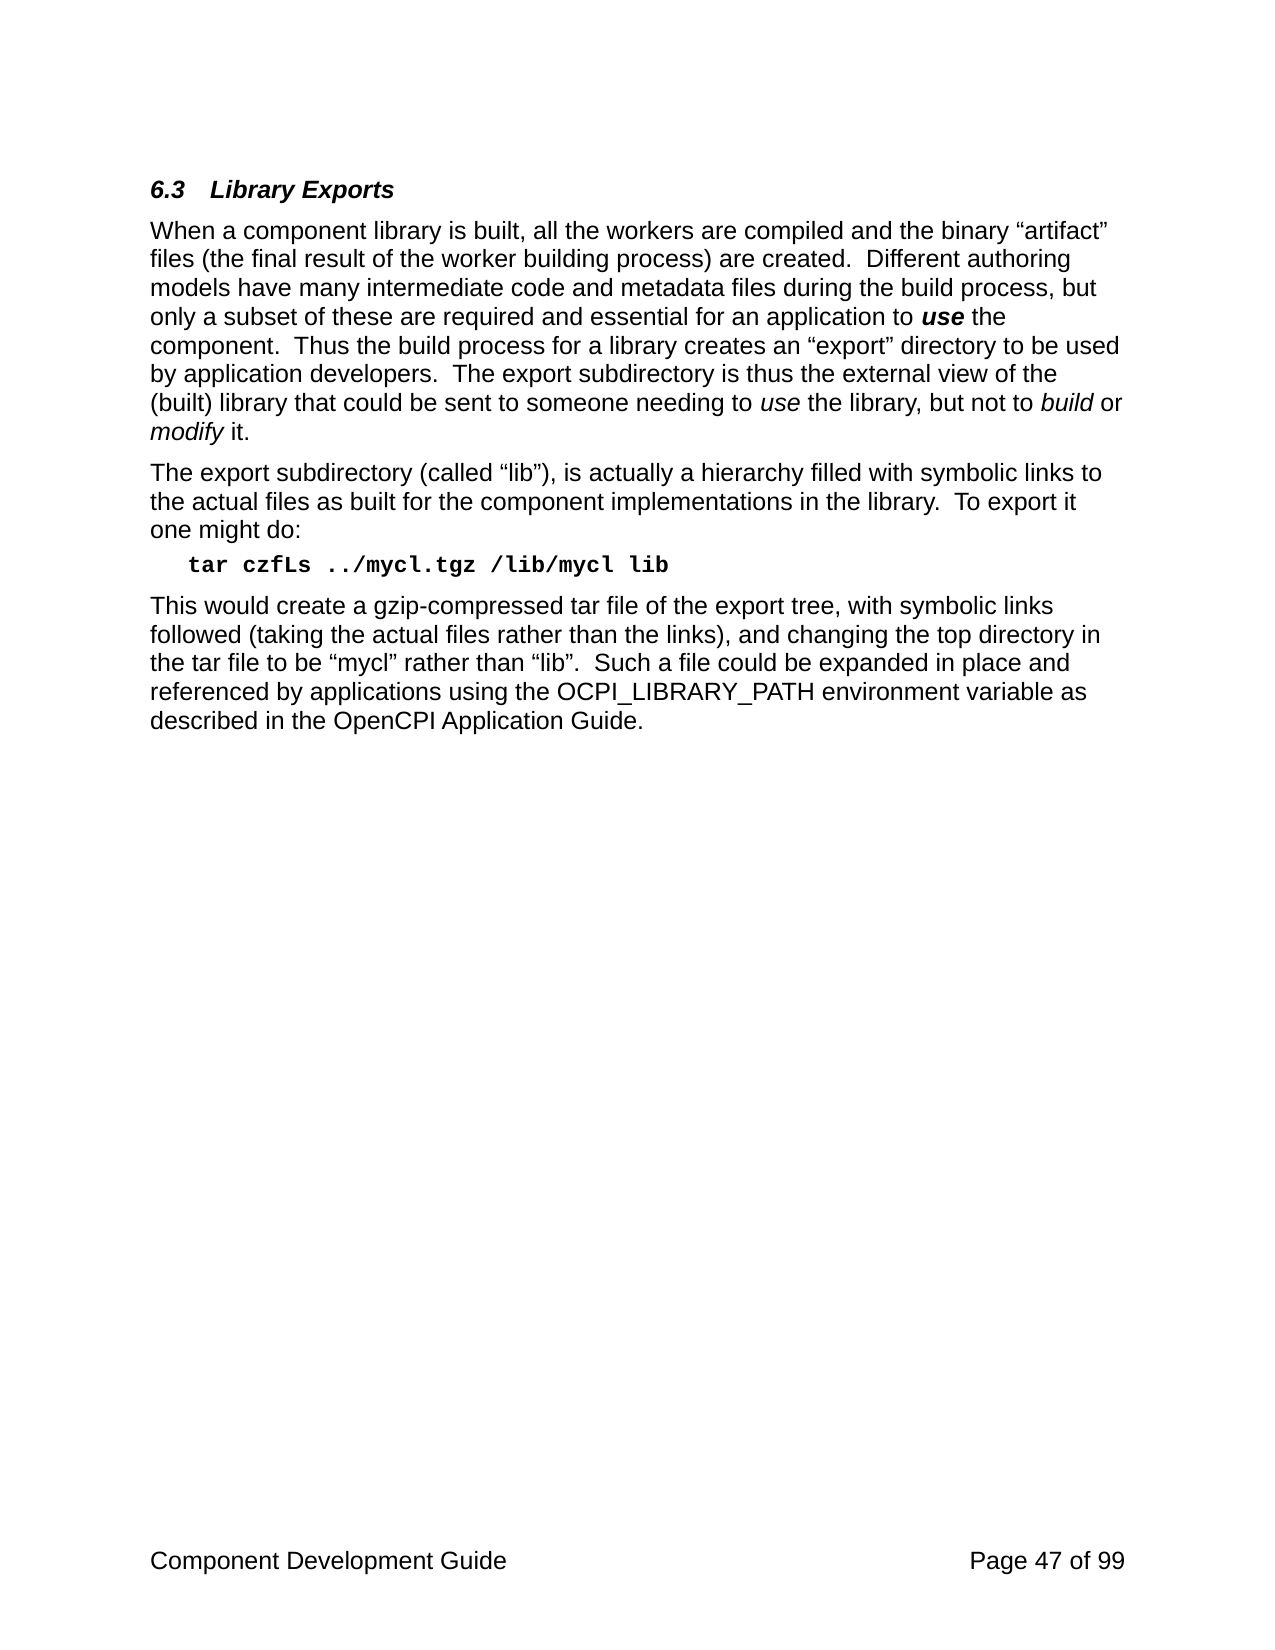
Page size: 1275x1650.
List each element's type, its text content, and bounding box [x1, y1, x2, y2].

text tar czfLs ../mycl.tgz /lib/mycl lib [187, 553, 1125, 579]
text The export subdirectory (called “lib”), is actually a hierarchy filled with symbolic links to the actual files as built for the component implementations in the library. To export it one might do: [150, 458, 1125, 544]
subtitle Library Exports [150, 175, 1125, 204]
text This would create a gzip-compressed tar file of the export tree, with symbolic links followed (taking the actual files rather than the links), and changing the top directory in the tar file to be “mycl” rather than “lib”. Such a file could be expanded in place and referenced by applications using the OCPI_LIBRARY_PATH environment variable as described in the OpenCPI Application Guide. [150, 591, 1125, 734]
text When a component library is built, all the workers are compiled and the binary “artifact” files (the final result of the worker building process) are created. Different authoring models have many intermediate code and metadata files during the build process, but only a subset of these are required and essential for an application to use the component. Thus the build process for a library creates an “export” directory to be used by application developers. The export subdirectory is thus the external view of the (built) library that could be sent to someone needing to use the library, but not to build or modify it. [150, 216, 1125, 446]
